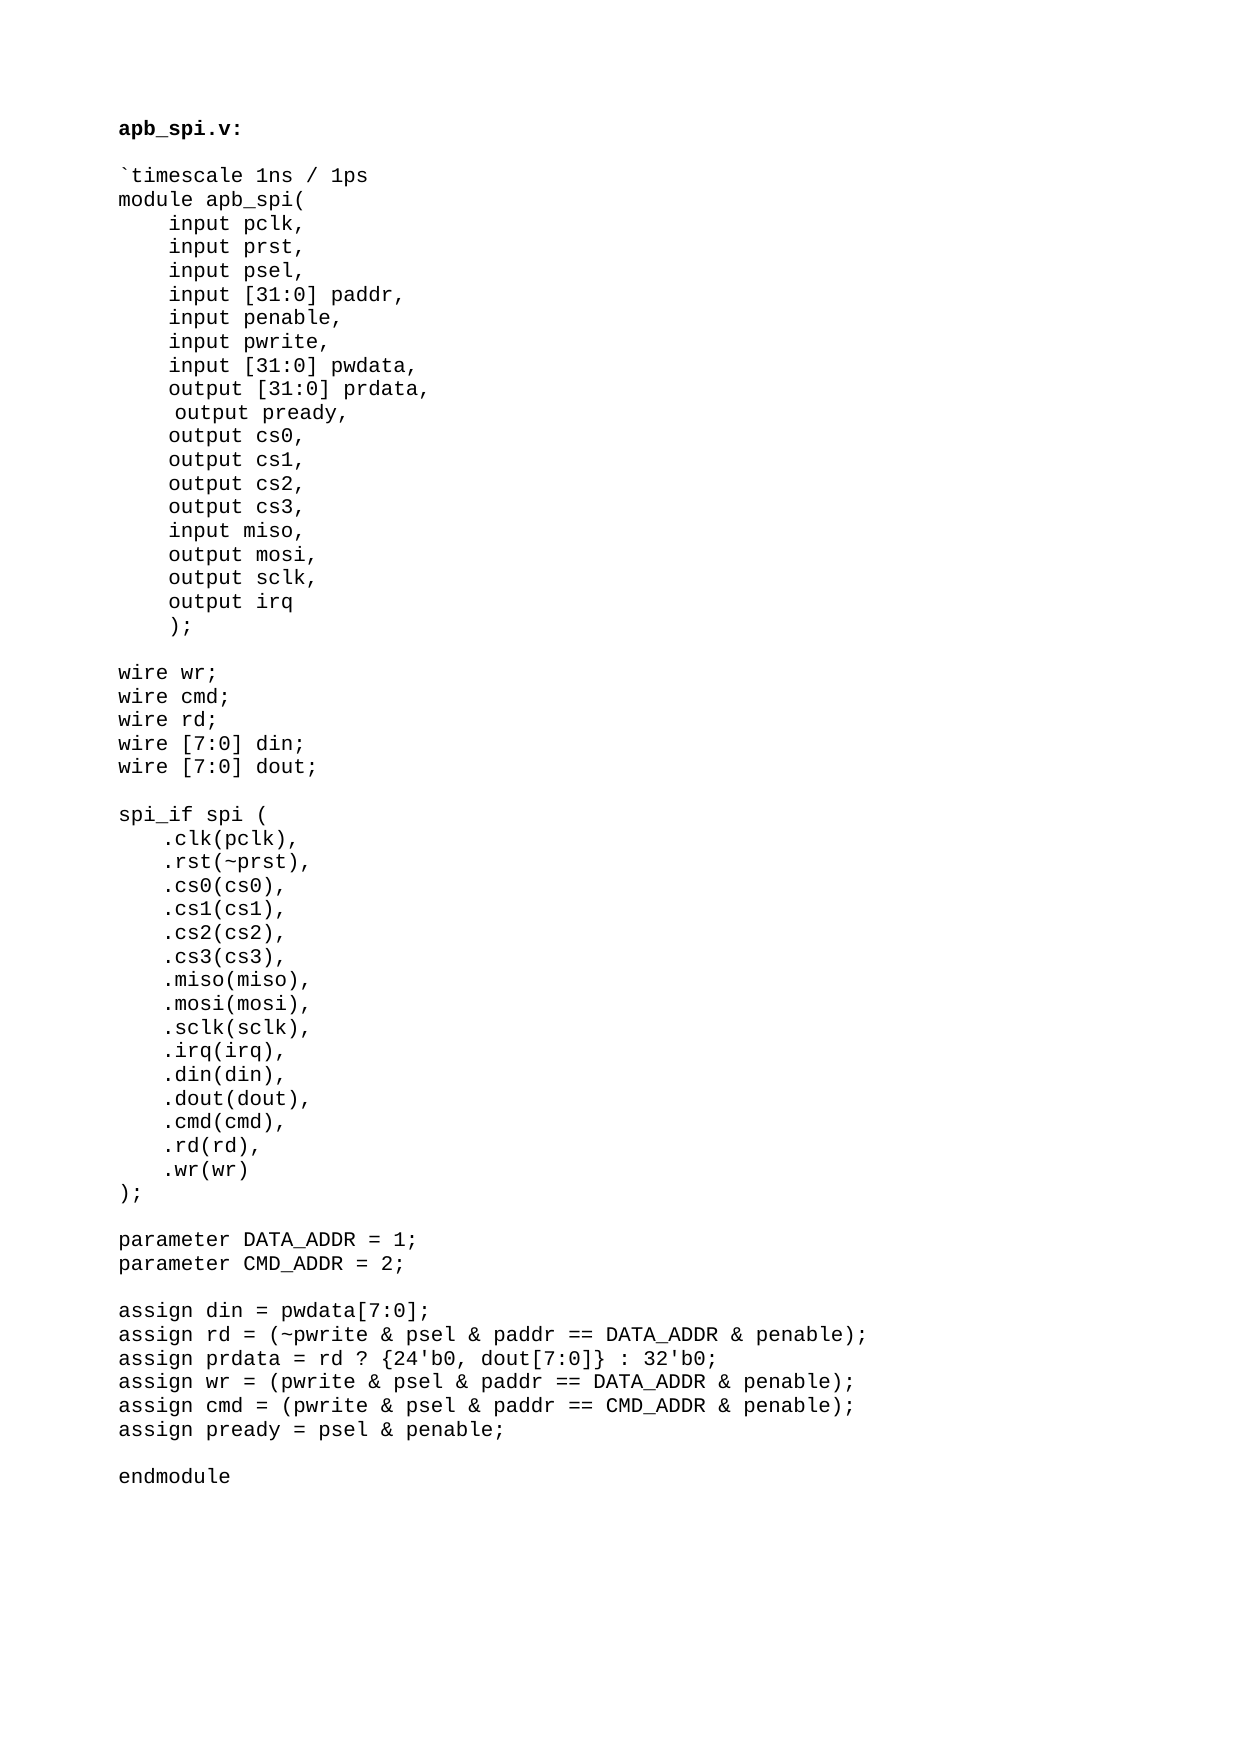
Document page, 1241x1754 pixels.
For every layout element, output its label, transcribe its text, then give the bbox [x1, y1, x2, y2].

text assign wr = (pwrite & psel & paddr == DATA_ADDR & penable); [118, 1371, 1122, 1395]
text apb_spi.v: [118, 118, 1122, 142]
text assign rd = (~pwrite & psel & paddr == DATA_ADDR & penable); [118, 1324, 1122, 1348]
text input pclk, [118, 213, 1122, 236]
text wire [7:0] din; [118, 733, 1122, 757]
text .cs3(cs3), [118, 946, 1122, 969]
text assign din = pwdata[7:0]; [118, 1300, 1122, 1324]
text input psel, [118, 260, 1122, 284]
text output sclk, [118, 567, 1122, 591]
text output [31:0] prdata, [118, 378, 1122, 402]
text assign prdata = rd ? {24'b0, dout[7:0]} : 32'b0; [118, 1348, 1122, 1371]
text output cs1, [118, 449, 1122, 473]
text .wr(wr) [118, 1158, 1122, 1182]
text .sclk(sclk), [118, 1017, 1122, 1040]
text output mosi, [118, 544, 1122, 567]
text input prst, [118, 236, 1122, 260]
text spi_if spi ( [118, 804, 1122, 827]
text ); [118, 615, 1122, 638]
text input [31:0] paddr, [118, 284, 1122, 307]
text output pready, [118, 402, 1122, 426]
text ); [118, 1182, 1122, 1206]
text assign cmd = (pwrite & psel & paddr == CMD_ADDR & penable); [118, 1395, 1122, 1419]
text .clk(pclk), [118, 827, 1122, 851]
text .cs2(cs2), [118, 922, 1122, 946]
text .rst(~prst), [118, 851, 1122, 875]
text assign pready = psel & penable; [118, 1419, 1122, 1442]
text .mosi(mosi), [118, 993, 1122, 1017]
text .cmd(cmd), [118, 1111, 1122, 1135]
text input [31:0] pwdata, [118, 354, 1122, 378]
text output cs2, [118, 473, 1122, 496]
text module apb_spi( [118, 189, 1122, 213]
text parameter DATA_ADDR = 1; [118, 1229, 1122, 1253]
text input pwrite, [118, 331, 1122, 354]
text .din(din), [118, 1064, 1122, 1088]
text .miso(miso), [118, 969, 1122, 993]
text wire cmd; [118, 686, 1122, 709]
text output irq [118, 591, 1122, 615]
text output cs0, [118, 426, 1122, 449]
text `timescale 1ns / 1ps [118, 165, 1122, 189]
text input penable, [118, 307, 1122, 331]
text .cs0(cs0), [118, 875, 1122, 898]
text wire rd; [118, 709, 1122, 733]
text .dout(dout), [118, 1088, 1122, 1111]
text endmodule [118, 1466, 1122, 1489]
text .cs1(cs1), [118, 898, 1122, 922]
text .rd(rd), [118, 1135, 1122, 1158]
text parameter CMD_ADDR = 2; [118, 1253, 1122, 1277]
text wire wr; [118, 662, 1122, 686]
text wire [7:0] dout; [118, 757, 1122, 780]
text .irq(irq), [118, 1040, 1122, 1064]
text output cs3, [118, 496, 1122, 520]
text input miso, [118, 520, 1122, 544]
